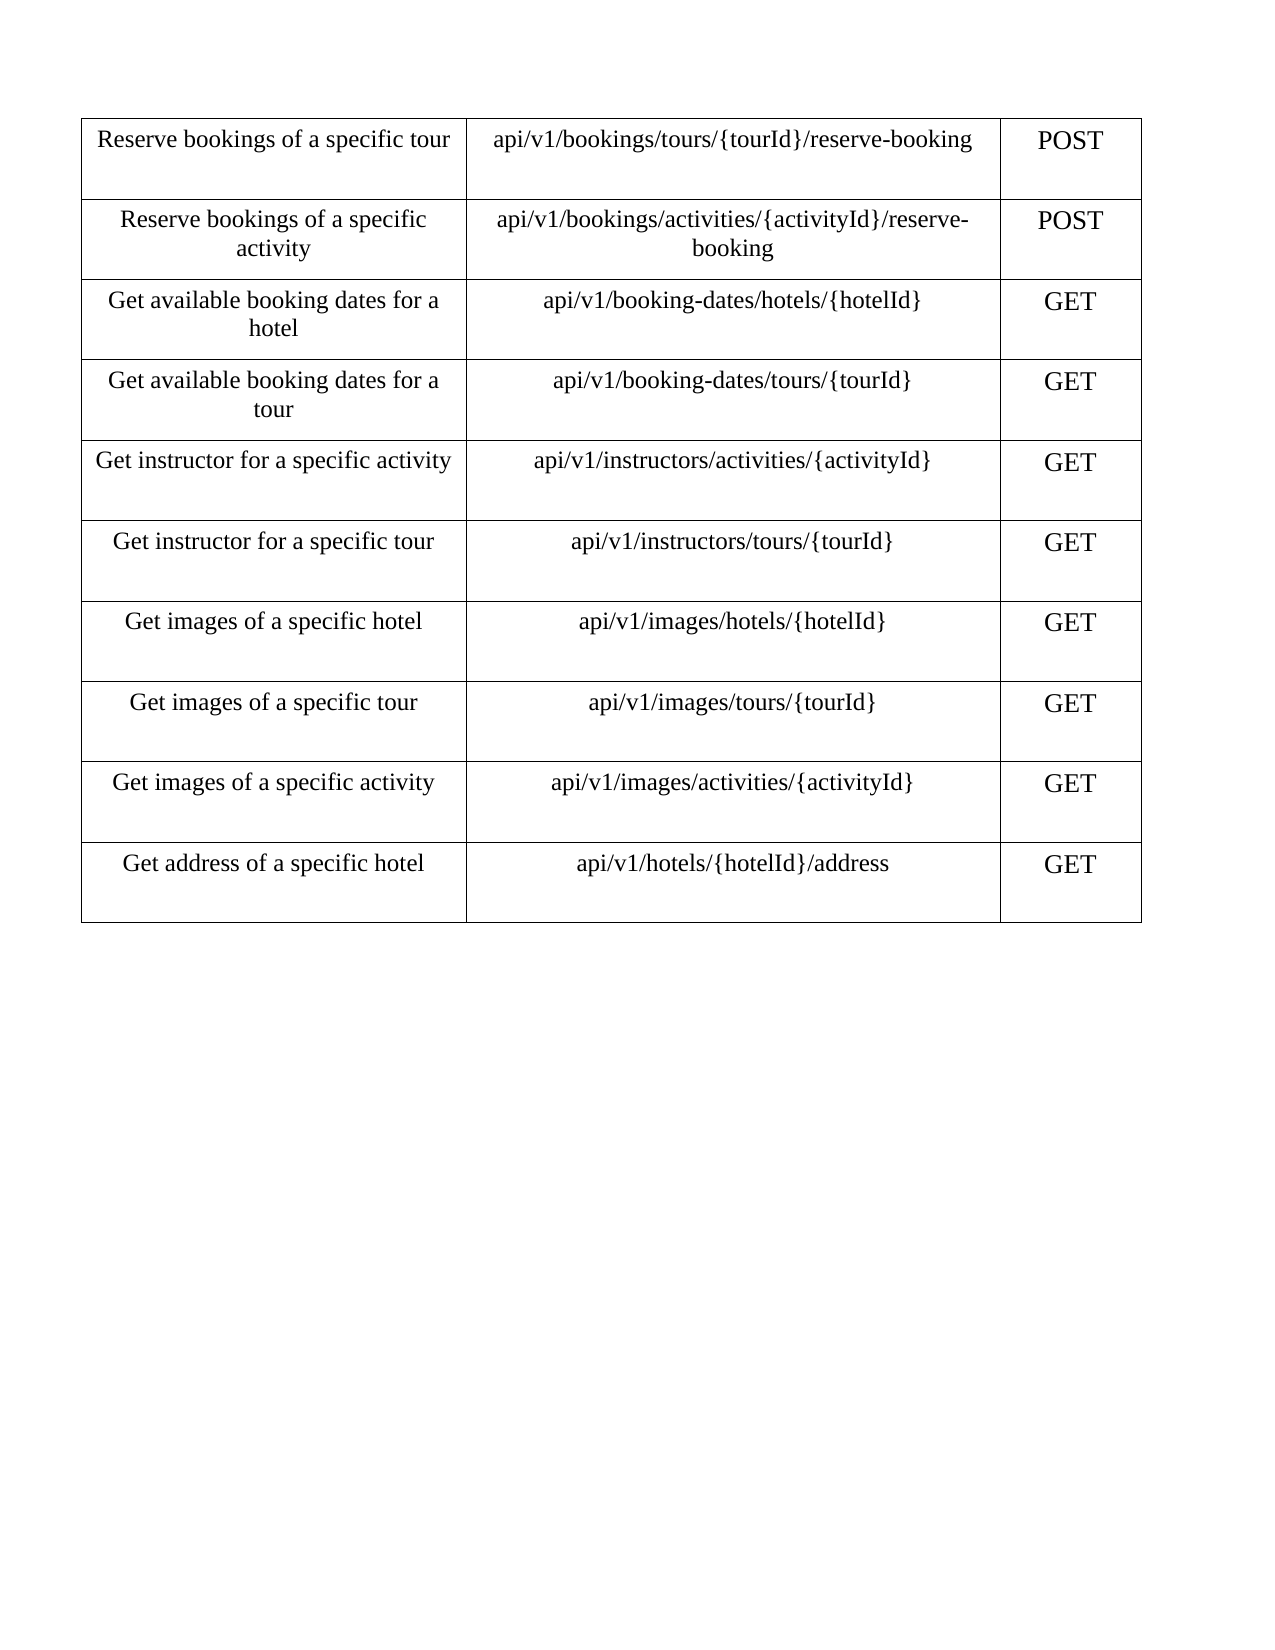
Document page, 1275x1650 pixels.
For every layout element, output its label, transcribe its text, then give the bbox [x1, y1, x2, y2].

table_cell Get images of a specific hotel [82, 602, 466, 681]
table_cell GET [1001, 762, 1141, 842]
table_cell GET [1001, 521, 1141, 601]
table_cell api/v1/images/tours/{tourId} [467, 682, 1000, 761]
table_cell GET [1001, 441, 1141, 520]
table_cell api/v1/images/activities/{activityId} [467, 762, 1000, 842]
table_cell Get instructor for a specific tour [82, 521, 466, 601]
table_cell POST [1001, 119, 1141, 198]
table_cell api/v1/hotels/{hotelId}/address [467, 843, 1000, 922]
table_cell Get images of a specific activity [82, 762, 466, 842]
table_cell api/v1/instructors/tours/{tourId} [467, 521, 1000, 601]
table_cell api/v1/bookings/activities/{activityId}/reserve-booking [467, 200, 1000, 279]
table_cell POST [1001, 200, 1141, 279]
table_cell api/v1/bookings/tours/{tourId}/reserve-booking [467, 119, 1000, 198]
table_cell GET [1001, 602, 1141, 681]
table_cell GET [1001, 280, 1141, 359]
table_cell Get available booking dates for a hotel [82, 280, 466, 359]
table_cell Reserve bookings of a specific tour [82, 119, 466, 198]
table_cell GET [1001, 682, 1141, 761]
table_cell api/v1/booking-dates/tours/{tourId} [467, 360, 1000, 440]
table_cell api/v1/images/hotels/{hotelId} [467, 602, 1000, 681]
table_cell api/v1/booking-dates/hotels/{hotelId} [467, 280, 1000, 359]
table_cell api/v1/instructors/activities/{activityId} [467, 441, 1000, 520]
table_cell GET [1001, 843, 1141, 922]
table_cell Get available booking dates for a tour [82, 360, 466, 440]
table_cell Get images of a specific tour [82, 682, 466, 761]
table_cell Get instructor for a specific activity [82, 441, 466, 520]
table_cell Get address of a specific hotel [82, 843, 466, 922]
table_cell Reserve bookings of a specific activity [82, 200, 466, 279]
table_cell GET [1001, 360, 1141, 440]
